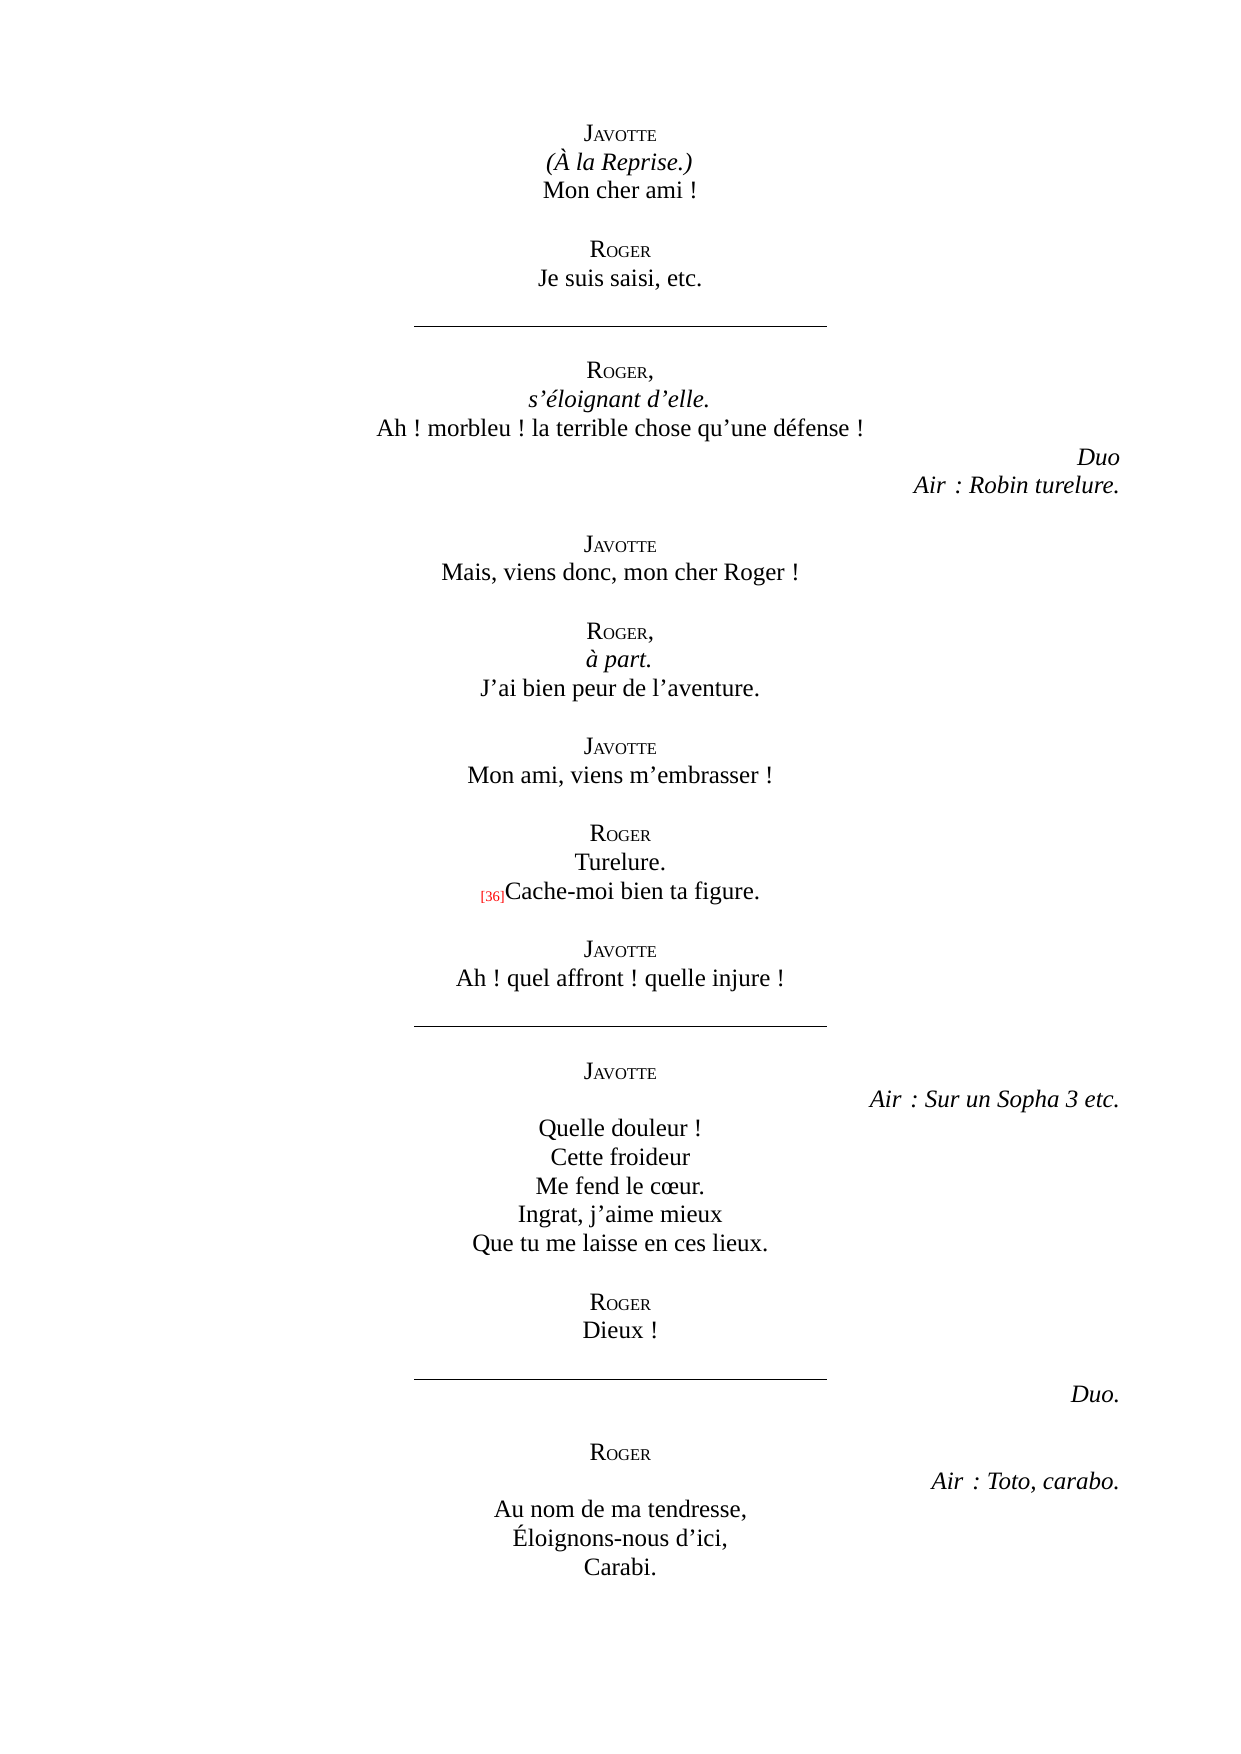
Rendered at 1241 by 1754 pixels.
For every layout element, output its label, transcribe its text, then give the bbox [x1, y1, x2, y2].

text Duo [118, 442, 1122, 471]
text Je suis saisi, etc. [118, 263, 1122, 291]
text Quelle douleur ! [118, 1113, 1122, 1142]
text Air : Toto, carabo. [118, 1466, 1122, 1494]
text Que tu me laisse en ces lieux. [118, 1228, 1122, 1257]
text Roger [118, 1437, 1122, 1466]
text Mon cher ami ! [118, 176, 1122, 204]
text Mon ami, viens m’embrasser ! [118, 760, 1122, 789]
text Javotte [118, 1056, 1122, 1084]
text Air : Sur un Sopha 3 etc. [118, 1084, 1122, 1113]
text s’éloignant d’elle. [118, 384, 1122, 413]
text Au nom de ma tendresse, [118, 1494, 1122, 1523]
text Roger [118, 234, 1122, 263]
text Air : Robin turelure. [118, 471, 1122, 499]
text Roger [118, 1287, 1122, 1315]
text Me fend le cœur. [118, 1171, 1122, 1199]
text Roger, [118, 616, 1122, 644]
text Javotte [118, 529, 1122, 557]
text Roger, [118, 356, 1122, 384]
text à part. [118, 644, 1122, 673]
text J’ai bien peur de l’aventure. [118, 673, 1122, 702]
text Javotte [118, 934, 1122, 963]
text Ingrat, j’aime mieux [118, 1199, 1122, 1228]
text (À la Reprise.) [118, 147, 1122, 176]
text [36]Cache-moi bien ta figure. [118, 876, 1122, 905]
text Ah ! morbleu ! la terrible chose qu’une défense ! [118, 413, 1122, 442]
text Éloignons-nous d’ici, [118, 1523, 1122, 1552]
text Cette froideur [118, 1142, 1122, 1171]
text Mais, viens donc, mon cher Roger ! [118, 557, 1122, 586]
text Dieux ! [118, 1315, 1122, 1344]
text Carabi. [118, 1552, 1122, 1581]
text Ah ! quel affront ! quelle injure ! [118, 963, 1122, 992]
text Turelure. [118, 847, 1122, 876]
text Javotte [118, 118, 1122, 147]
text Duo. [118, 1379, 1122, 1407]
text Roger [118, 818, 1122, 847]
text Javotte [118, 731, 1122, 760]
